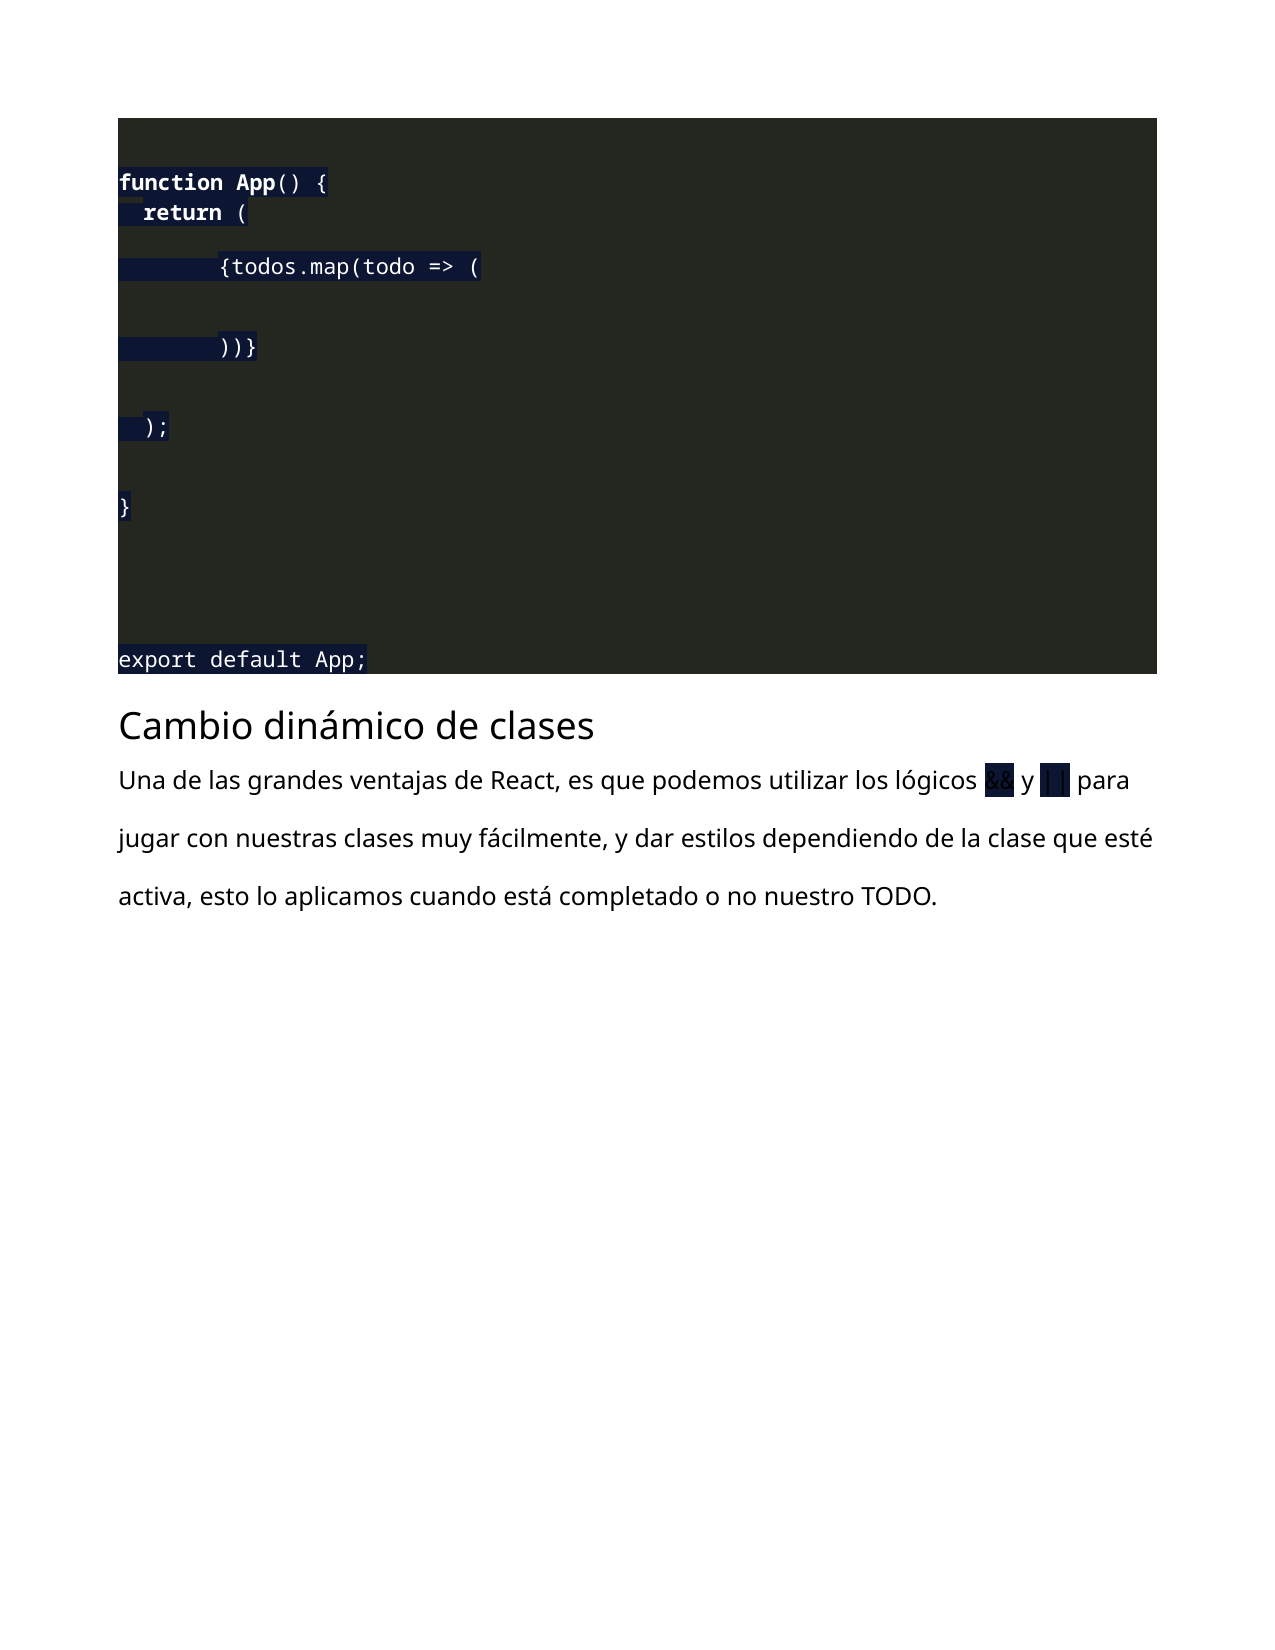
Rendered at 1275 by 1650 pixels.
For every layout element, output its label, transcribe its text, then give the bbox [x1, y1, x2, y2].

subtitle Cambio dinámico de clases [118, 699, 1157, 750]
text ))} [118, 331, 1157, 361]
text return ( [118, 197, 1157, 226]
text Una de las grandes ventajas de React, es que podemos utilizar los lógicos && y || para jugar con nuestras clases muy fácilmente, y dar estilos dependiendo de la clase que esté activa, esto lo aplicamos cuando está completado o no nuestro TODO. [118, 763, 1157, 912]
text } [118, 491, 1157, 521]
text {todos.map(todo => ( [118, 251, 1157, 281]
text function App() { [118, 167, 1157, 197]
text ); [118, 411, 1157, 441]
text export default App; [118, 644, 1157, 674]
